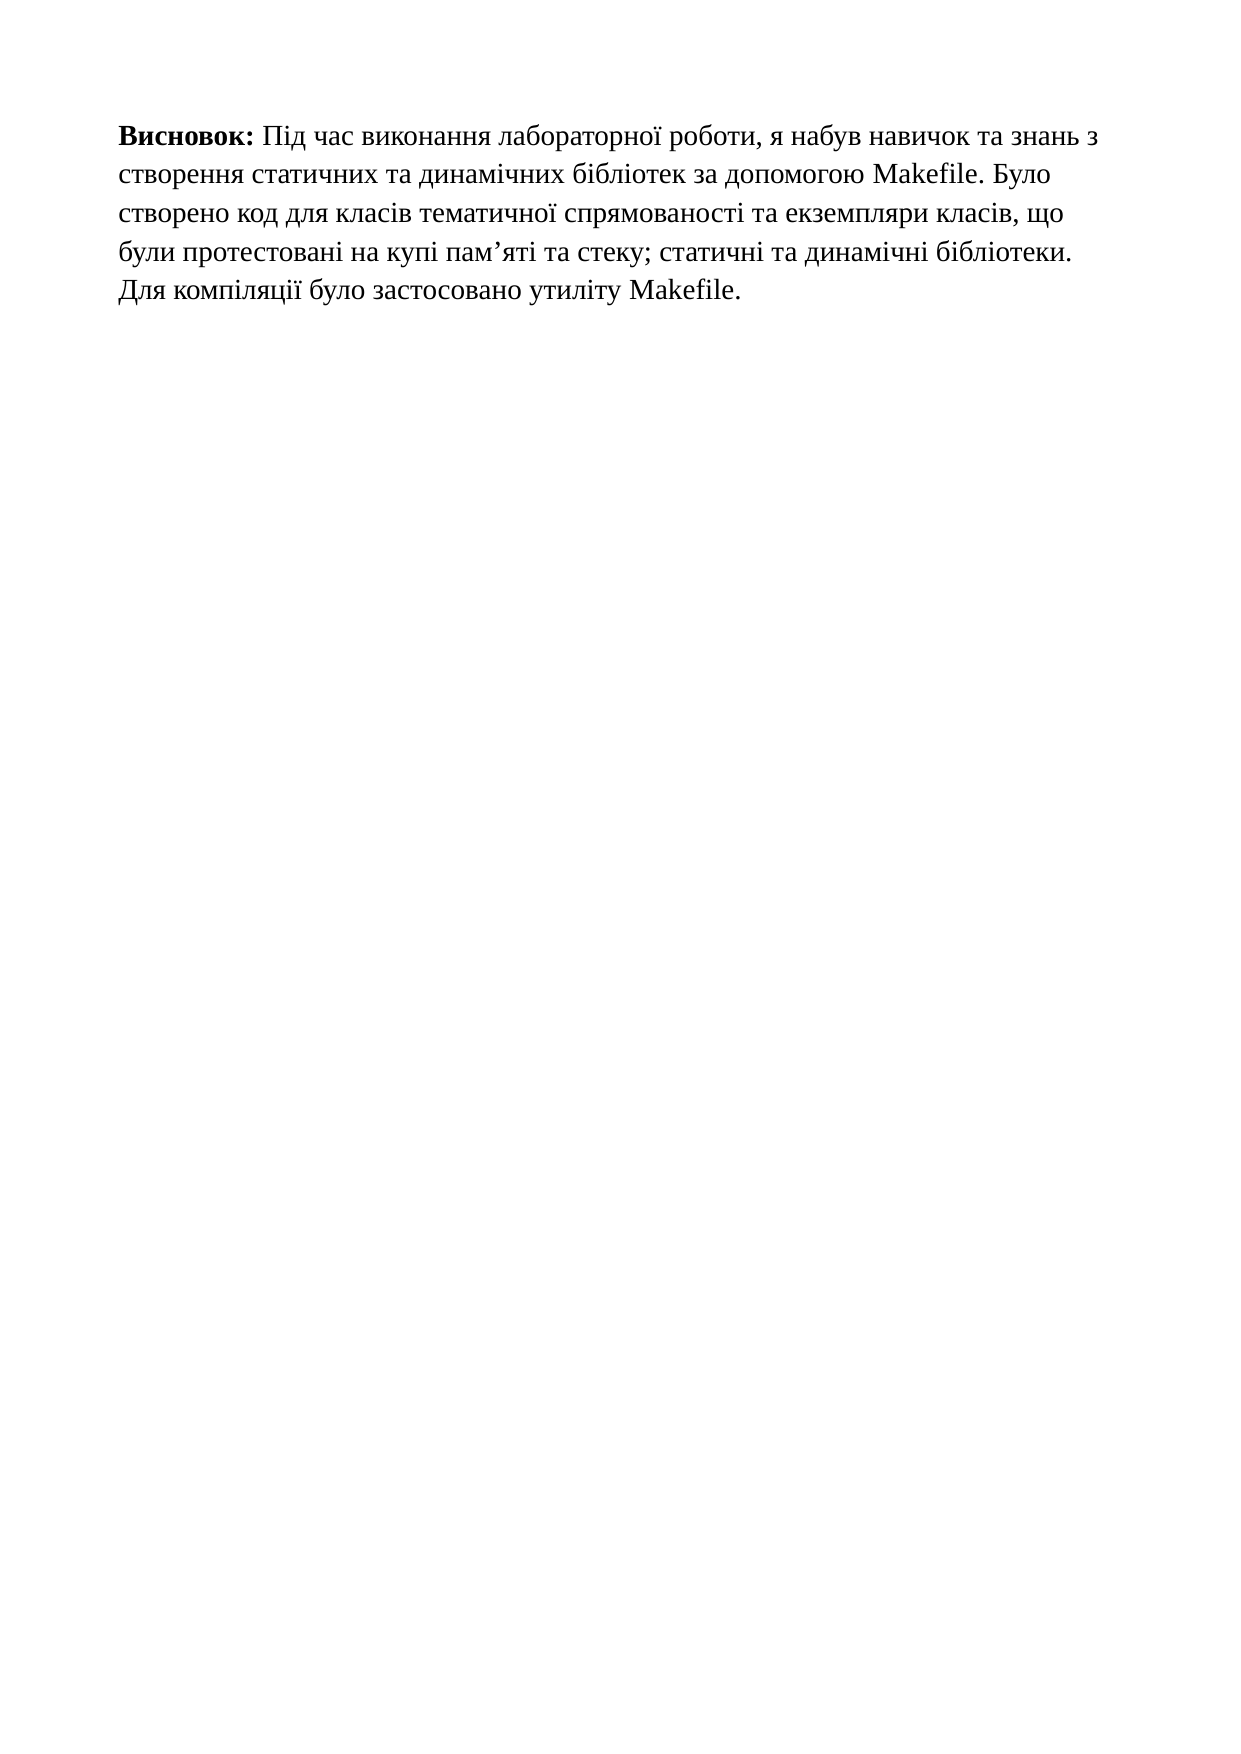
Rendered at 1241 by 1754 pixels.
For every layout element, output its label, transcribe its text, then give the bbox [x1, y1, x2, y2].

text Висновок: Під час виконання лабораторної роботи, я набув навичок та знань з створення статичних та динамічних бібліотек за допомогою Makefile. Було створено код для класів тематичної спрямованості та екземпляри класів, що були протестовані на купі пам’яті та стеку; статичні та динамічні бібліотеки. Для компіляції було застосовано утиліту Makefile. [118, 118, 1122, 306]
